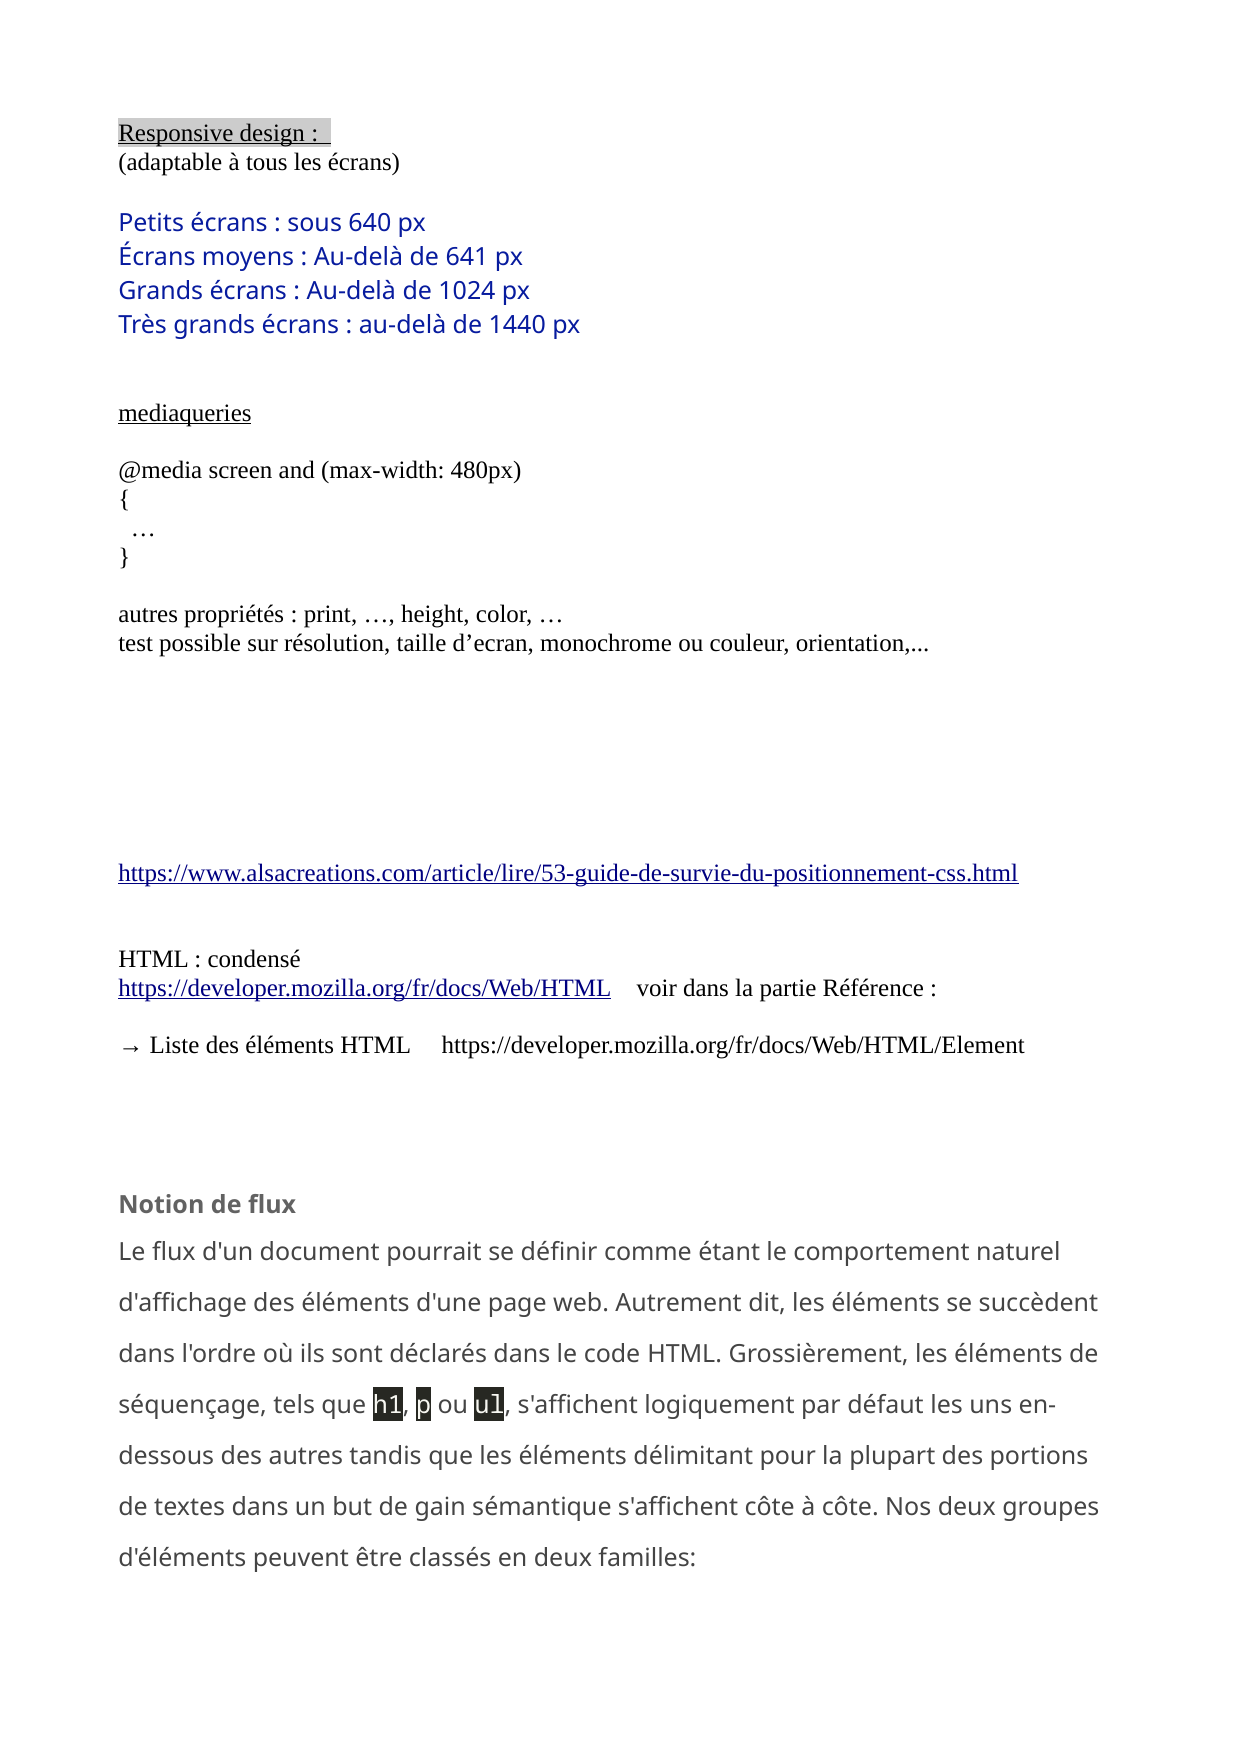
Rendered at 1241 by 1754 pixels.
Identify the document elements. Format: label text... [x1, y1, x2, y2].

text @media screen and (max-width: 480px) [118, 456, 1122, 484]
text Petits écrans : sous 640 px Écrans moyens : Au-delà de 641 px Grands écrans : Au-delà de 1024 px Très grands écrans : au-delà de 1440 px [118, 204, 1122, 341]
text → Liste des éléments HTML https://developer.mozilla.org/fr/docs/Web/HTML/Element [118, 1031, 1122, 1059]
text https://developer.mozilla.org/fr/docs/Web/HTML voir dans la partie Référence : [118, 973, 1122, 1002]
text Le flux d'un document pourrait se définir comme étant le comportement naturel d'affichage des éléments d'une page web. Autrement dit, les éléments se succèdent dans l'ordre où ils sont déclarés dans le code HTML. Grossièrement, les éléments de séquençage, tels que h1, p ou ul, s'affichent logiquement par défaut les uns en-dessous des autres tandis que les éléments délimitant pour la plupart des portions de textes dans un but de gain sémantique s'affichent côte à côte. Nos deux groupes d'éléments peuvent être classés en deux familles: [118, 1233, 1122, 1574]
text autres propriétés : print, …, height, color, … [118, 599, 1122, 628]
subtitle Notion de flux [118, 1187, 1122, 1221]
text } [118, 542, 1122, 571]
text https://www.alsacreations.com/article/lire/53-guide-de-survie-du-positionnement-css.html [118, 858, 1122, 887]
text HTML : condensé [118, 944, 1122, 973]
text Responsive design : [118, 118, 1122, 147]
text mediaqueries [118, 398, 1122, 427]
text … [118, 513, 1122, 542]
text (adaptable à tous les écrans) [118, 147, 1122, 176]
text test possible sur résolution, taille d’ecran, monochrome ou couleur, orientation,... [118, 628, 1122, 657]
text { [118, 484, 1122, 513]
